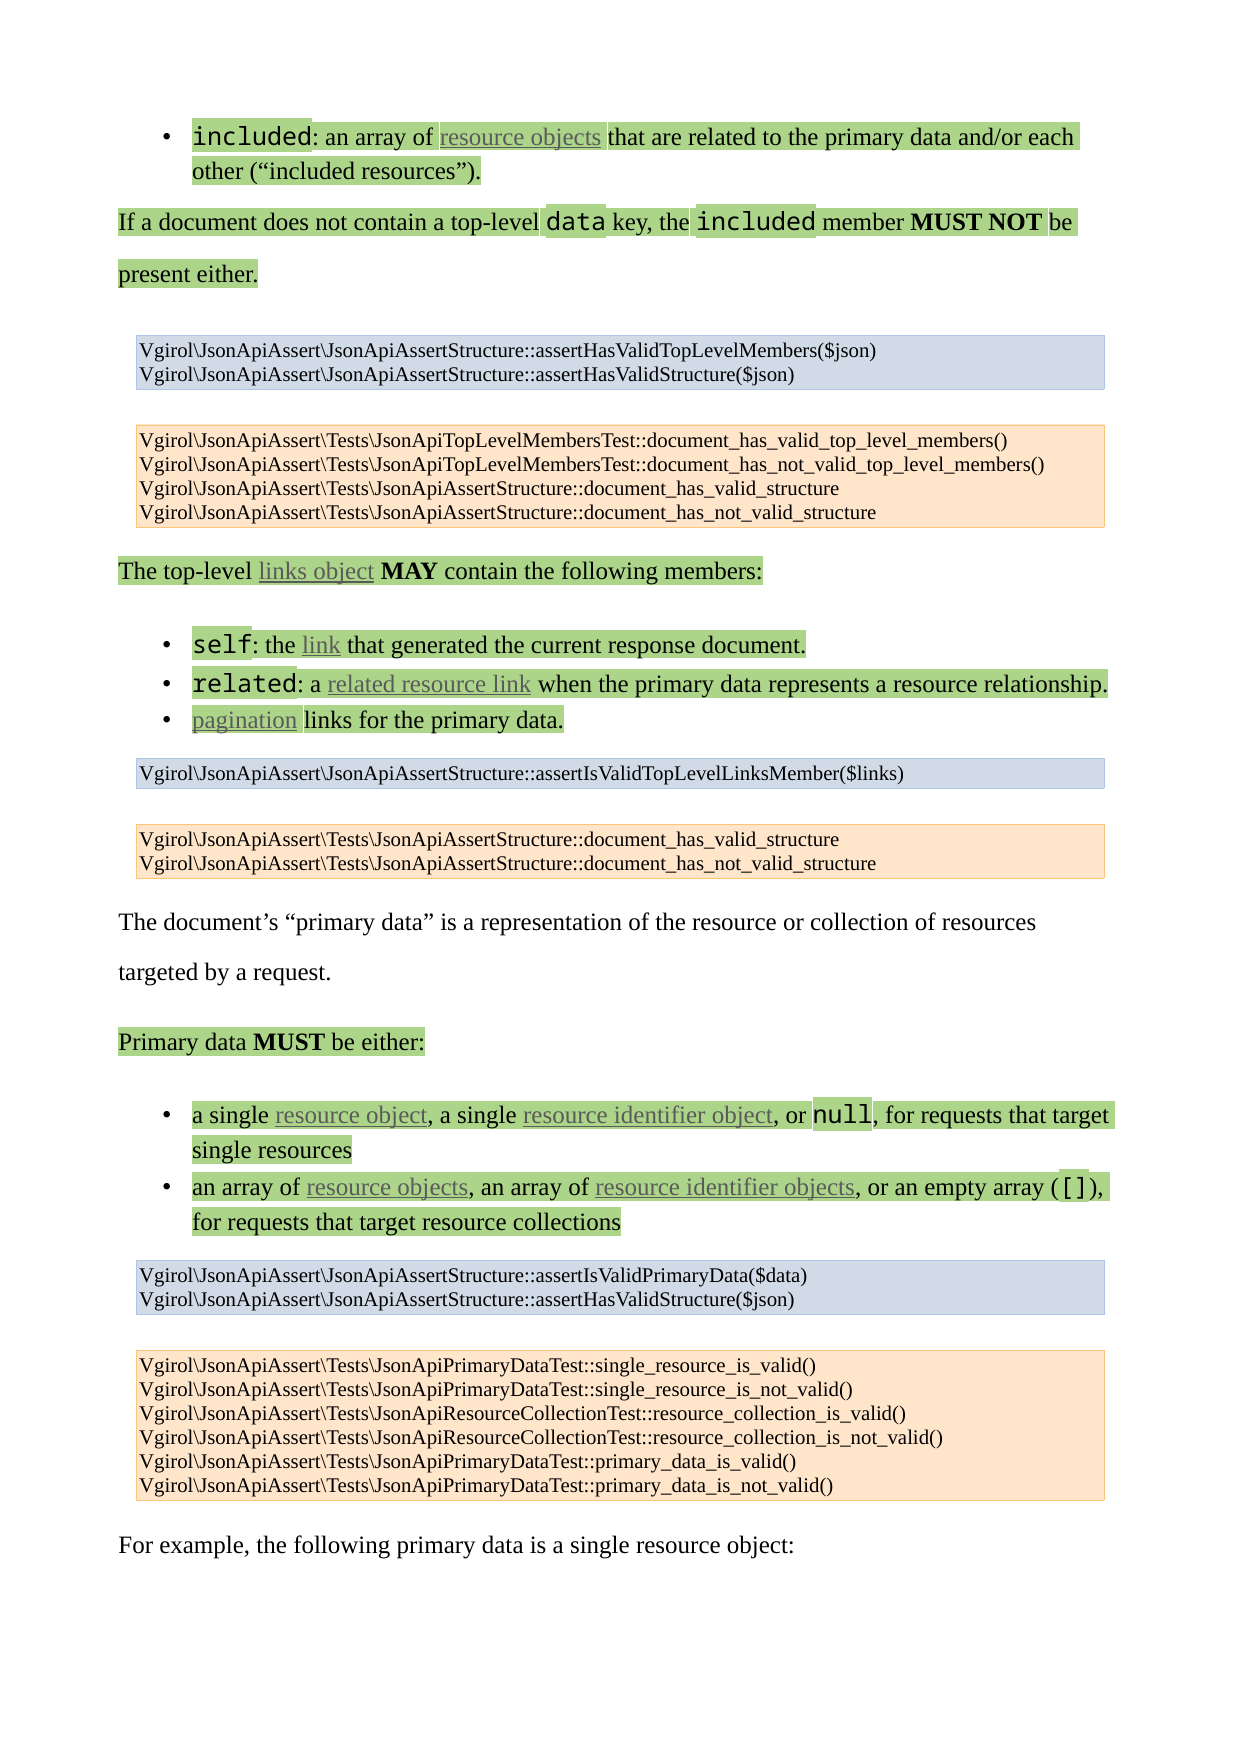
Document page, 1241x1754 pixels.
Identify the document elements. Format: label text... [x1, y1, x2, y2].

text Vgirol\JsonApiAssert\Tests\JsonApiPrimaryDataTest::single_resource_is_valid() [137, 1351, 1104, 1374]
text The top-level links object MAY contain the following members: [118, 556, 1122, 585]
list pagination links for the primary data. [162, 705, 1122, 733]
text Vgirol\JsonApiAssert\Tests\JsonApiResourceCollectionTest::resource_collection_is_not_valid() [137, 1422, 1104, 1446]
text Vgirol\JsonApiAssert\JsonApiAssertStructure::assertHasValidTopLevelMembers($json) [137, 336, 1104, 359]
text Vgirol\JsonApiAssert\JsonApiAssertStructure::assertIsValidPrimaryData($data) [137, 1261, 1104, 1284]
text If a document does not contain a top-level data key, the included member MUST NOT be present either. [118, 204, 1122, 288]
text Vgirol\JsonApiAssert\Tests\JsonApiAssertStructure::document_has_valid_structure [137, 825, 1104, 848]
text Vgirol\JsonApiAssert\Tests\JsonApiAssertStructure::document_has_valid_structure [137, 473, 1104, 497]
text Vgirol\JsonApiAssert\JsonApiAssertStructure::assertHasValidStructure($json) [137, 359, 1104, 389]
list included: an array of resource objects that are related to the primary data and/or each other (“included resources”). [162, 118, 1122, 185]
text Vgirol\JsonApiAssert\Tests\JsonApiPrimaryDataTest::primary_data_is_not_valid() [137, 1470, 1104, 1500]
list self: the link that generated the current response document. [162, 626, 1122, 660]
text Vgirol\JsonApiAssert\Tests\JsonApiAssertStructure::document_has_not_valid_structure [137, 848, 1104, 878]
list an array of resource objects, an array of resource identifier objects, or an empty array ([]), for requests that target resource collections [162, 1168, 1122, 1236]
text Vgirol\JsonApiAssert\JsonApiAssertStructure::assertHasValidStructure($json) [137, 1284, 1104, 1314]
text Vgirol\JsonApiAssert\JsonApiAssertStructure::assertIsValidTopLevelLinksMember($links) [137, 759, 1104, 788]
list a single resource object, a single resource identifier object, or null, for requests that target single resources [162, 1097, 1122, 1164]
text The document’s “primary data” is a representation of the resource or collection of resources targeted by a request. [118, 907, 1122, 986]
text Vgirol\JsonApiAssert\Tests\JsonApiPrimaryDataTest::primary_data_is_valid() [137, 1446, 1104, 1470]
text Vgirol\JsonApiAssert\Tests\JsonApiAssertStructure::document_has_not_valid_structure [137, 497, 1104, 527]
text Vgirol\JsonApiAssert\Tests\JsonApiResourceCollectionTest::resource_collection_is_valid() [137, 1398, 1104, 1422]
text Primary data MUST be either: [118, 1027, 1122, 1056]
text Vgirol\JsonApiAssert\Tests\JsonApiTopLevelMembersTest::document_has_valid_top_level_members() [137, 426, 1104, 449]
text Vgirol\JsonApiAssert\Tests\JsonApiPrimaryDataTest::single_resource_is_not_valid() [137, 1374, 1104, 1398]
list related: a related resource link when the primary data represents a resource relationship. [162, 666, 1122, 699]
text For example, the following primary data is a single resource object: [118, 1530, 1122, 1558]
text Vgirol\JsonApiAssert\Tests\JsonApiTopLevelMembersTest::document_has_not_valid_top_level_members() [137, 449, 1104, 473]
